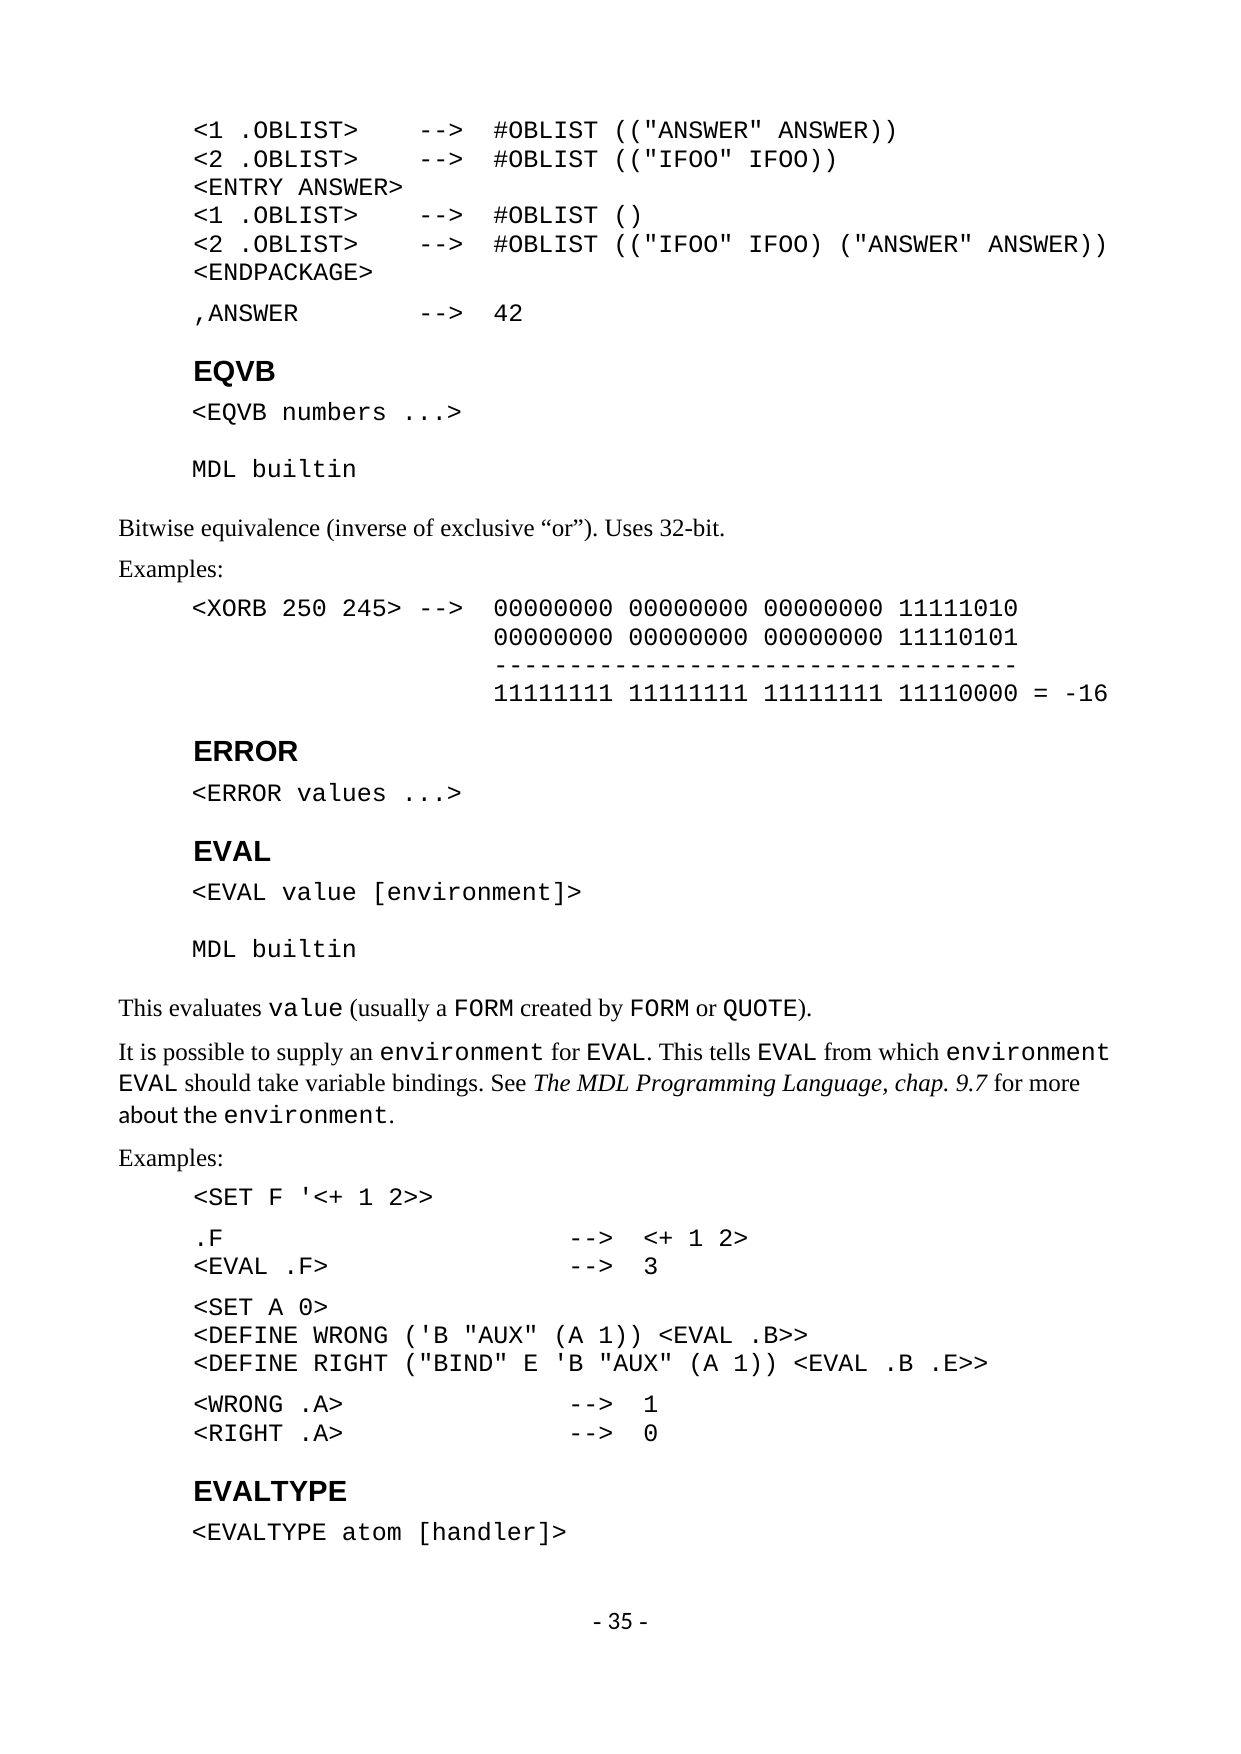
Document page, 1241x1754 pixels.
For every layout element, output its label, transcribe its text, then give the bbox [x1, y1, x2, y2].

text This evaluates value (usually a FORM created by FORM or QUOTE). [118, 993, 1122, 1024]
text It is possible to supply an environment for EVAL. This tells EVAL from which environment EVAL should take variable bindings. See The MDL Programming Language, chap. 9.7 for more about the environment. [118, 1036, 1122, 1131]
text .F --> <+ 1 2> <EVAL .F> --> 3 [118, 1225, 1122, 1282]
text <WRONG .A> --> 1 <RIGHT .A> --> 0 [118, 1392, 1122, 1448]
text <EQVB numbers ...> [192, 400, 1122, 428]
subtitle EVALTYPE [118, 1473, 1122, 1507]
text <SET F '<+ 1 2>> [118, 1184, 1122, 1213]
subtitle EVAL [118, 833, 1122, 867]
subtitle EQVB [118, 354, 1122, 387]
text Examples: [118, 554, 1122, 583]
subtitle ERROR [118, 734, 1122, 768]
text <1 .OBLIST> --> #OBLIST (("ANSWER" ANSWER)) <2 .OBLIST> --> #OBLIST (("IFOO" IFOO)) <ENTRY ANSWER> <1 .OBLIST> --> #OBLIST () <2 .OBLIST> --> #OBLIST (("IFOO" IFOO) ("ANSWER" ANSWER)) <ENDPACKAGE> [118, 118, 1122, 288]
text Bitwise equivalence (inverse of exclusive “or”). Uses 32-bit. [118, 513, 1122, 542]
text <EVALTYPE atom [handler]> [192, 1519, 1122, 1548]
text <EVAL value [environment]> [192, 879, 1122, 908]
text ,ANSWER --> 42 [118, 301, 1122, 329]
text <ERROR values ...> [192, 780, 1122, 808]
text <XORB 250 245> --> 00000000 00000000 00000000 11111010 00000000 00000000 00000000 11110101 ----------------------------------- 11111111 11111111 11111111 11110000 = -16 [192, 596, 1122, 709]
text <SET A 0> <DEFINE WRONG ('B "AUX" (A 1)) <EVAL .B>> <DEFINE RIGHT ("BIND" E 'B "AUX" (A 1)) <EVAL .B .E>> [118, 1294, 1122, 1379]
text MDL builtin [192, 457, 1122, 485]
text Examples: [118, 1143, 1122, 1172]
text MDL builtin [192, 936, 1122, 964]
